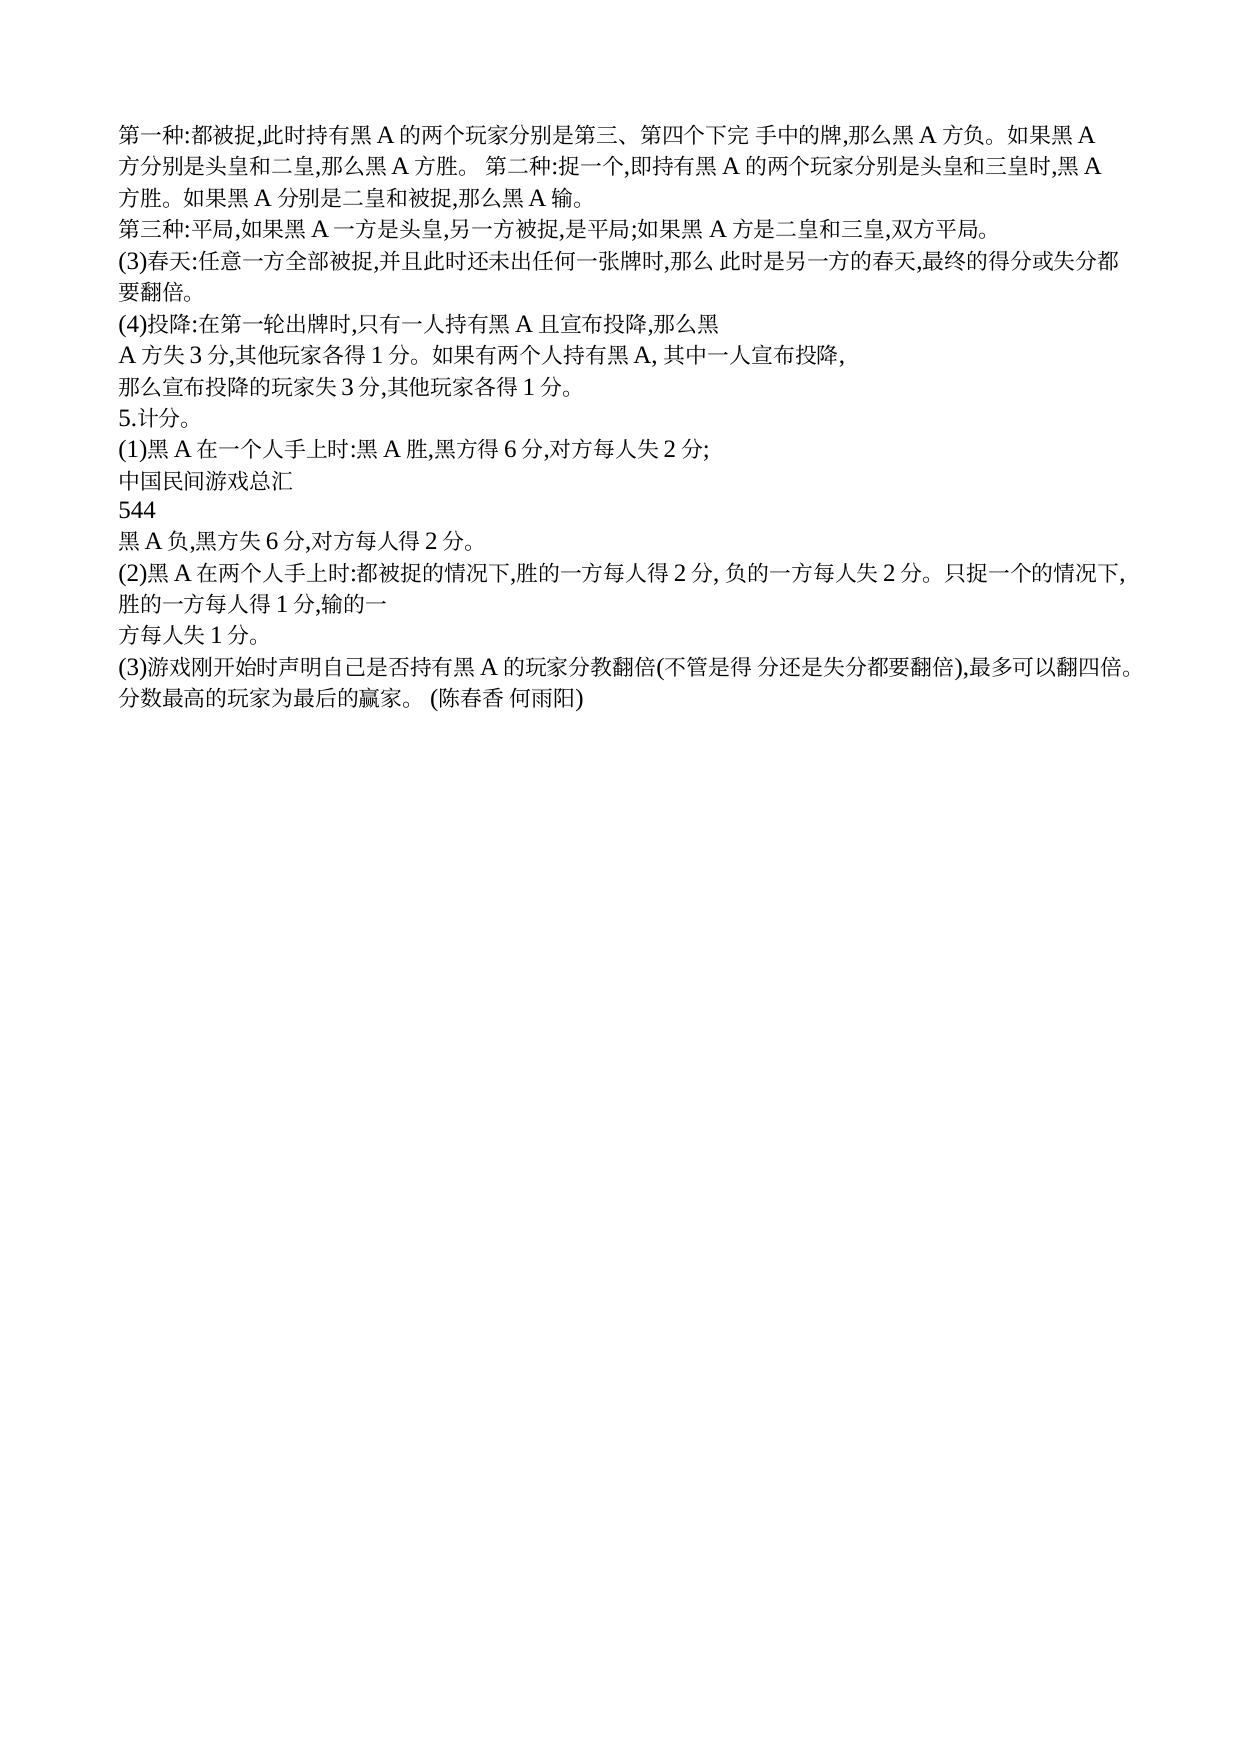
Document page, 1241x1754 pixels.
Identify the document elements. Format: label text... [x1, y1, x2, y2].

text 544 [118, 496, 1122, 524]
text (3)游戏刚开始时声明自己是否持有黑A的玩家分教翻倍(不管是得 分还是失分都要翻倍),最多可以翻四倍。分数最高的玩家为最后的赢家。 (陈春香 何雨阳) [118, 650, 1122, 713]
text 第三种:平局,如果黑A一方是头皇,另一方被捉,是平局;如果黑 A方是二皇和三皇,双方平局。 [118, 212, 1122, 244]
text A方失3分,其他玩家各得1分。如果有两个人持有黑A, 其中一人宣布投降, [118, 338, 1122, 370]
text 第一种:都被捉,此时持有黑A的两个玩家分别是第三、第四个下完 手中的牌,那么黑A方负。如果黑A方分别是头皇和二皇,那么黑A方胜。 第二种:捉一个,即持有黑A的两个玩家分别是头皇和三皇时,黑A 方胜。如果黑A分别是二皇和被捉,那么黑A输。 [118, 118, 1122, 212]
text 那么宣布投降的玩家失3分,其他玩家各得1分。 [118, 370, 1122, 401]
text (4)投降:在第一轮出牌时,只有一人持有黑A且宣布投降,那么黑 [118, 307, 1122, 338]
text 方每人失1分。 [118, 619, 1122, 650]
text 中国民间游戏总汇 [118, 464, 1122, 496]
text 5.计分。 [118, 401, 1122, 433]
text 黑A负,黑方失6分,对方每人得2分。 [118, 524, 1122, 556]
text (1)黑A 在一个人手上时:黑A胜,黑方得6分,对方每人失2分; [118, 433, 1122, 464]
text (2)黑A在两个人手上时:都被捉的情况下,胜的一方每人得2分, 负的一方每人失2分。只捉一个的情况下,胜的一方每人得1分,输的一 [118, 556, 1122, 619]
text (3)春天:任意一方全部被捉,并且此时还未出任何一张牌时,那么 此时是另一方的春天,最终的得分或失分都要翻倍。 [118, 244, 1122, 307]
